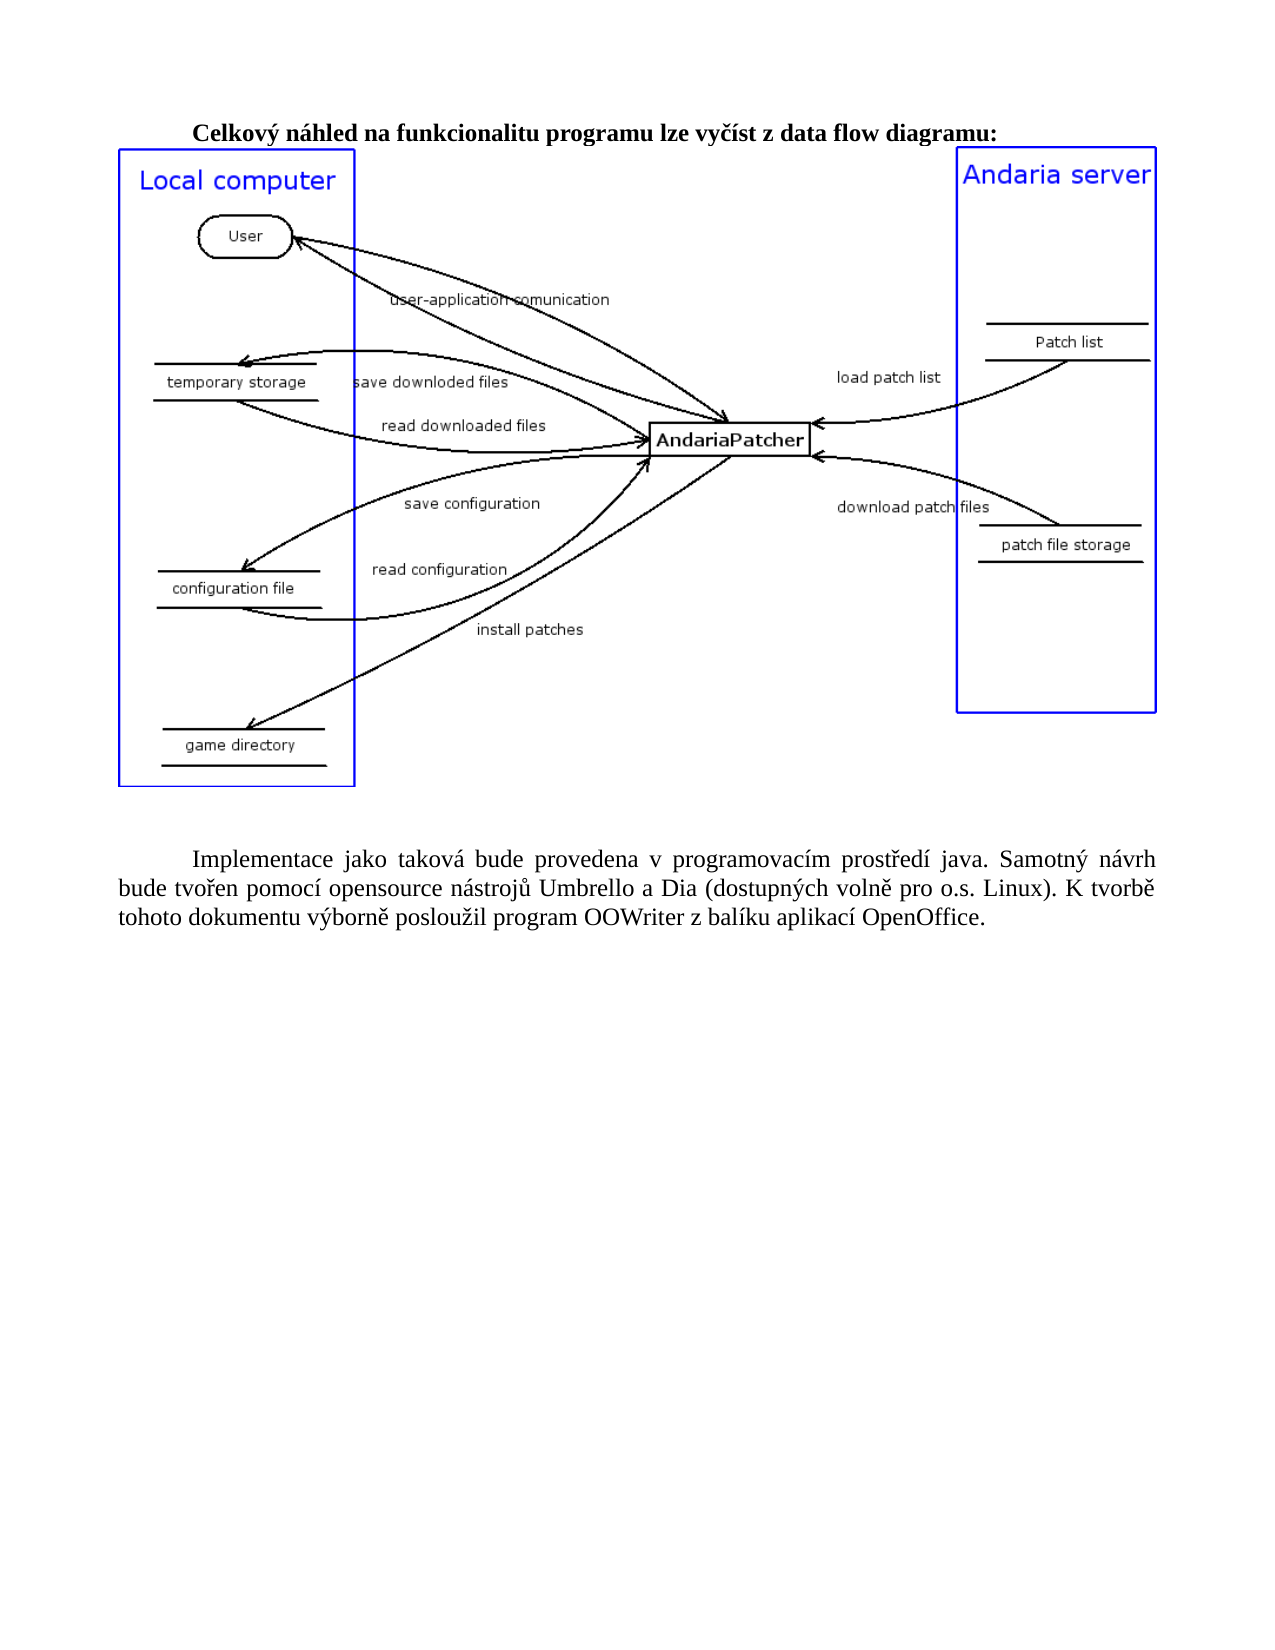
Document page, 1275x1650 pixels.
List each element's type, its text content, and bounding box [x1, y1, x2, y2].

text Implementace jako taková bude provedena v programovacím prostředí java. Samotný návrh bude tvořen pomocí opensource nástrojů Umbrello a Dia (dostupných volně pro o.s. Linux). K tvorbě tohoto dokumentu výborně posloužil program OOWriter z balíku aplikací OpenOffice. [118, 844, 1157, 931]
picture [118, 146, 1157, 787]
text Celkový náhled na funkcionalitu programu lze vyčíst z data flow diagramu: [118, 118, 1157, 146]
